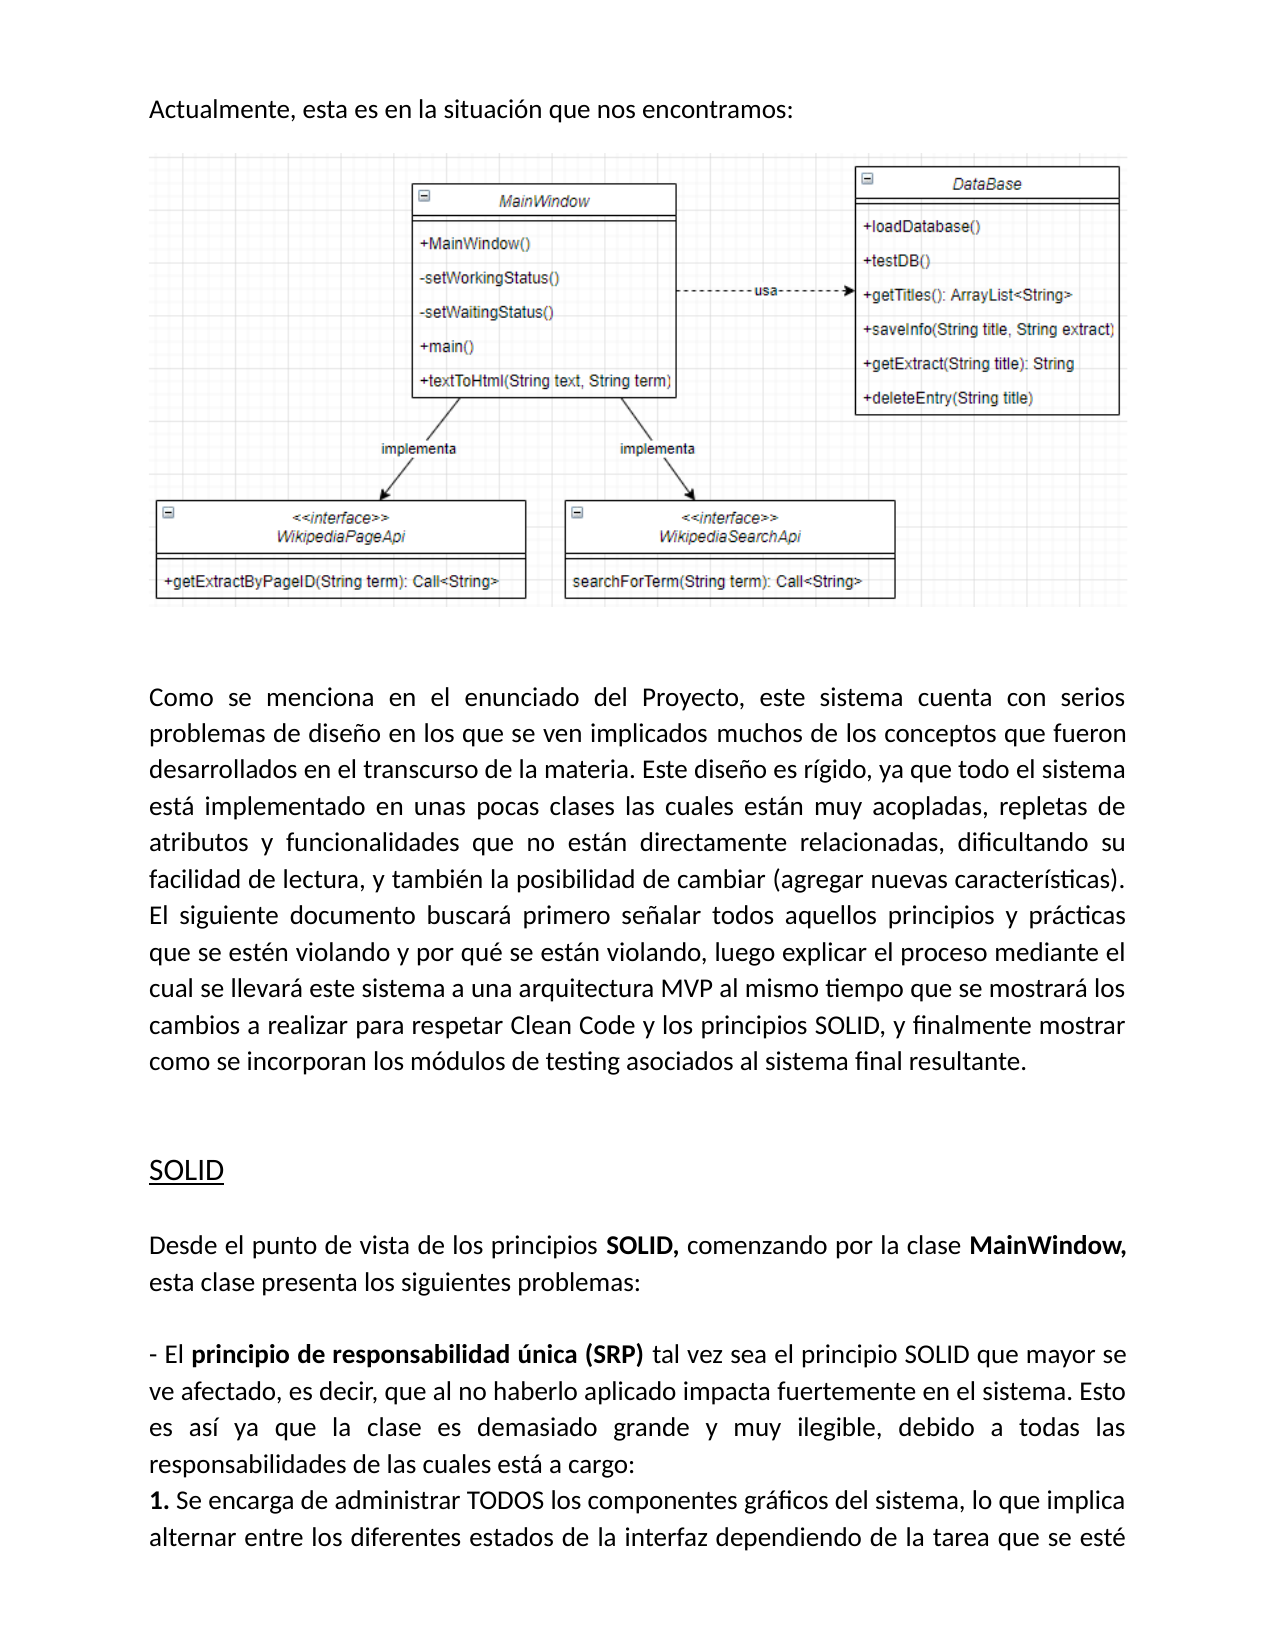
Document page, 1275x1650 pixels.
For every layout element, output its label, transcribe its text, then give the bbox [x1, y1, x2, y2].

text Actualmente, esta es en la situación que nos encontramos: [149, 88, 1127, 125]
text 1. Se encarga de administrar TODOS los componentes gráficos del sistema, lo que implica alternar entre los diferentes estados de la interfaz dependiendo de la tarea que se esté [149, 1480, 1127, 1553]
picture [148, 153, 1128, 607]
text - El principio de responsabilidad única (SRP) tal vez sea el principio SOLID que mayor se ve afectado, es decir, que al no haberlo aplicado impacta fuertemente en el sistema. Esto es así ya que la clase es demasiado grande y muy ilegible, debido a todas las responsabilidades de las cuales está a cargo: [149, 1334, 1127, 1480]
text Como se menciona en el enunciado del Proyecto, este sistema cuenta con serios problemas de diseño en los que se ven implicados muchos de los conceptos que fueron desarrollados en el transcurso de la materia. Este diseño es rígido, ya que todo el sistema está implementado en unas pocas clases las cuales están muy acopladas, repletas de atributos y funcionalidades que no están directamente relacionadas, dificultando su facilidad de lectura, y también la posibilidad de cambiar (agregar nuevas características). El siguiente documento buscará primero señalar todos aquellos principios y prácticas que se estén violando y por qué se están violando, luego explicar el proceso mediante el cual se llevará este sistema a una arquitectura MVP al mismo tiempo que se mostrará los cambios a realizar para respetar Clean Code y los principios SOLID, y finalmente mostrar como se incorporan los módulos de testing asociados al sistema final resultante. [149, 676, 1127, 1077]
text Desde el punto de vista de los principios SOLID, comenzando por la clase MainWindow, esta clase presenta los siguientes problemas: [149, 1225, 1127, 1298]
text SOLID [149, 1150, 1127, 1188]
